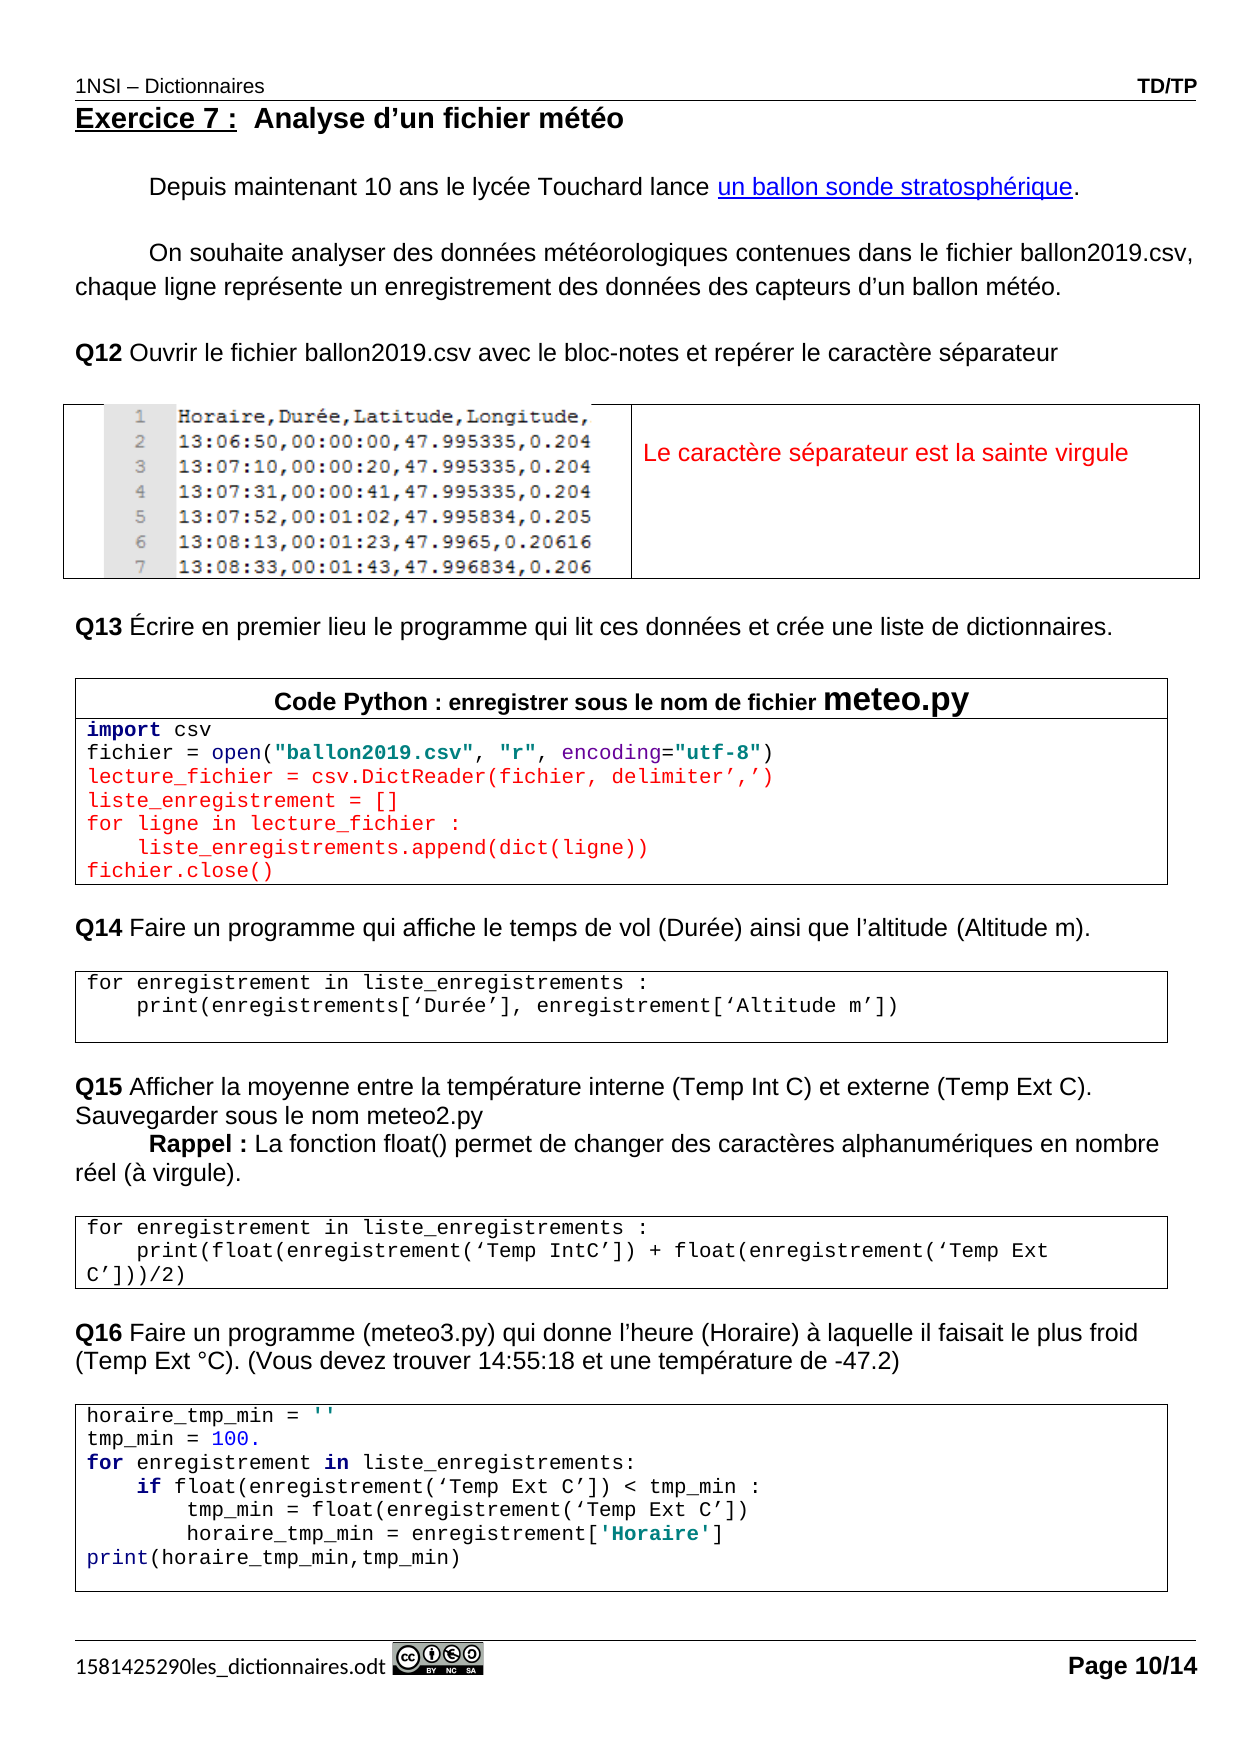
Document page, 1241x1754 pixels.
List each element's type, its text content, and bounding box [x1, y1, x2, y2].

table_header [592, 405, 631, 578]
text Exercice 7 : Analyse d’un fichier météo [75, 101, 1196, 134]
text Rappel : La fonction float() permet de changer des caractères alphanumériques en nombre réel (à virgule). [75, 1129, 1196, 1187]
table_header for enregistrement in liste_enregistrements : print(enregistrements[‘Durée’], enregistrement[‘Altitude m’]) [76, 972, 1167, 1042]
table_header Le caractère séparateur est la sainte virgule [632, 405, 1199, 578]
table_header [64, 405, 103, 578]
text Q13 Écrire en premier lieu le programme qui lit ces données et crée une liste de dictionnaires. [75, 612, 1196, 641]
table_header horaire_tmp_min = '' tmp_min = 100. for enregistrement in liste_enregistrements: if float(enregistrement(‘Temp Ext C’]) < tmp_min : tmp_min = float(enregistrement(‘Temp Ext C’]) horaire_tmp_min = enregistrement['Horaire'] print(horaire_tmp_min,tmp_min) [76, 1405, 1167, 1591]
text Q14 Faire un programme qui affiche le temps de vol (Durée) ainsi que l’altitude (Altitude m). [75, 913, 1196, 942]
text Q16 Faire un programme (meteo3.py) qui donne l’heure (Horaire) à laquelle il faisait le plus froid (Temp Ext °C). (Vous devez trouver 14:55:18 et une température de -47.2) [75, 1317, 1196, 1375]
text Q12 Ouvrir le fichier ballon2019.csv avec le bloc-notes et repérer le caractère séparateur [75, 337, 1196, 366]
picture [103, 404, 592, 578]
table_header Code Python : enregistrer sous le nom de fichier meteo.py [76, 679, 1167, 718]
text Depuis maintenant 10 ans le lycée Touchard lance un ballon sonde stratosphérique. [75, 172, 1196, 201]
picture [392, 1642, 484, 1675]
text Q15 Afficher la moyenne entre la température interne (Temp Int C) et externe (Temp Ext C). Sauvegarder sous le nom meteo2.py [75, 1072, 1196, 1129]
text On souhaite analyser des données météorologiques contenues dans le fichier ballon2019.csv, chaque ligne représente un enregistrement des données des capteurs d’un ballon météo. [75, 238, 1196, 300]
